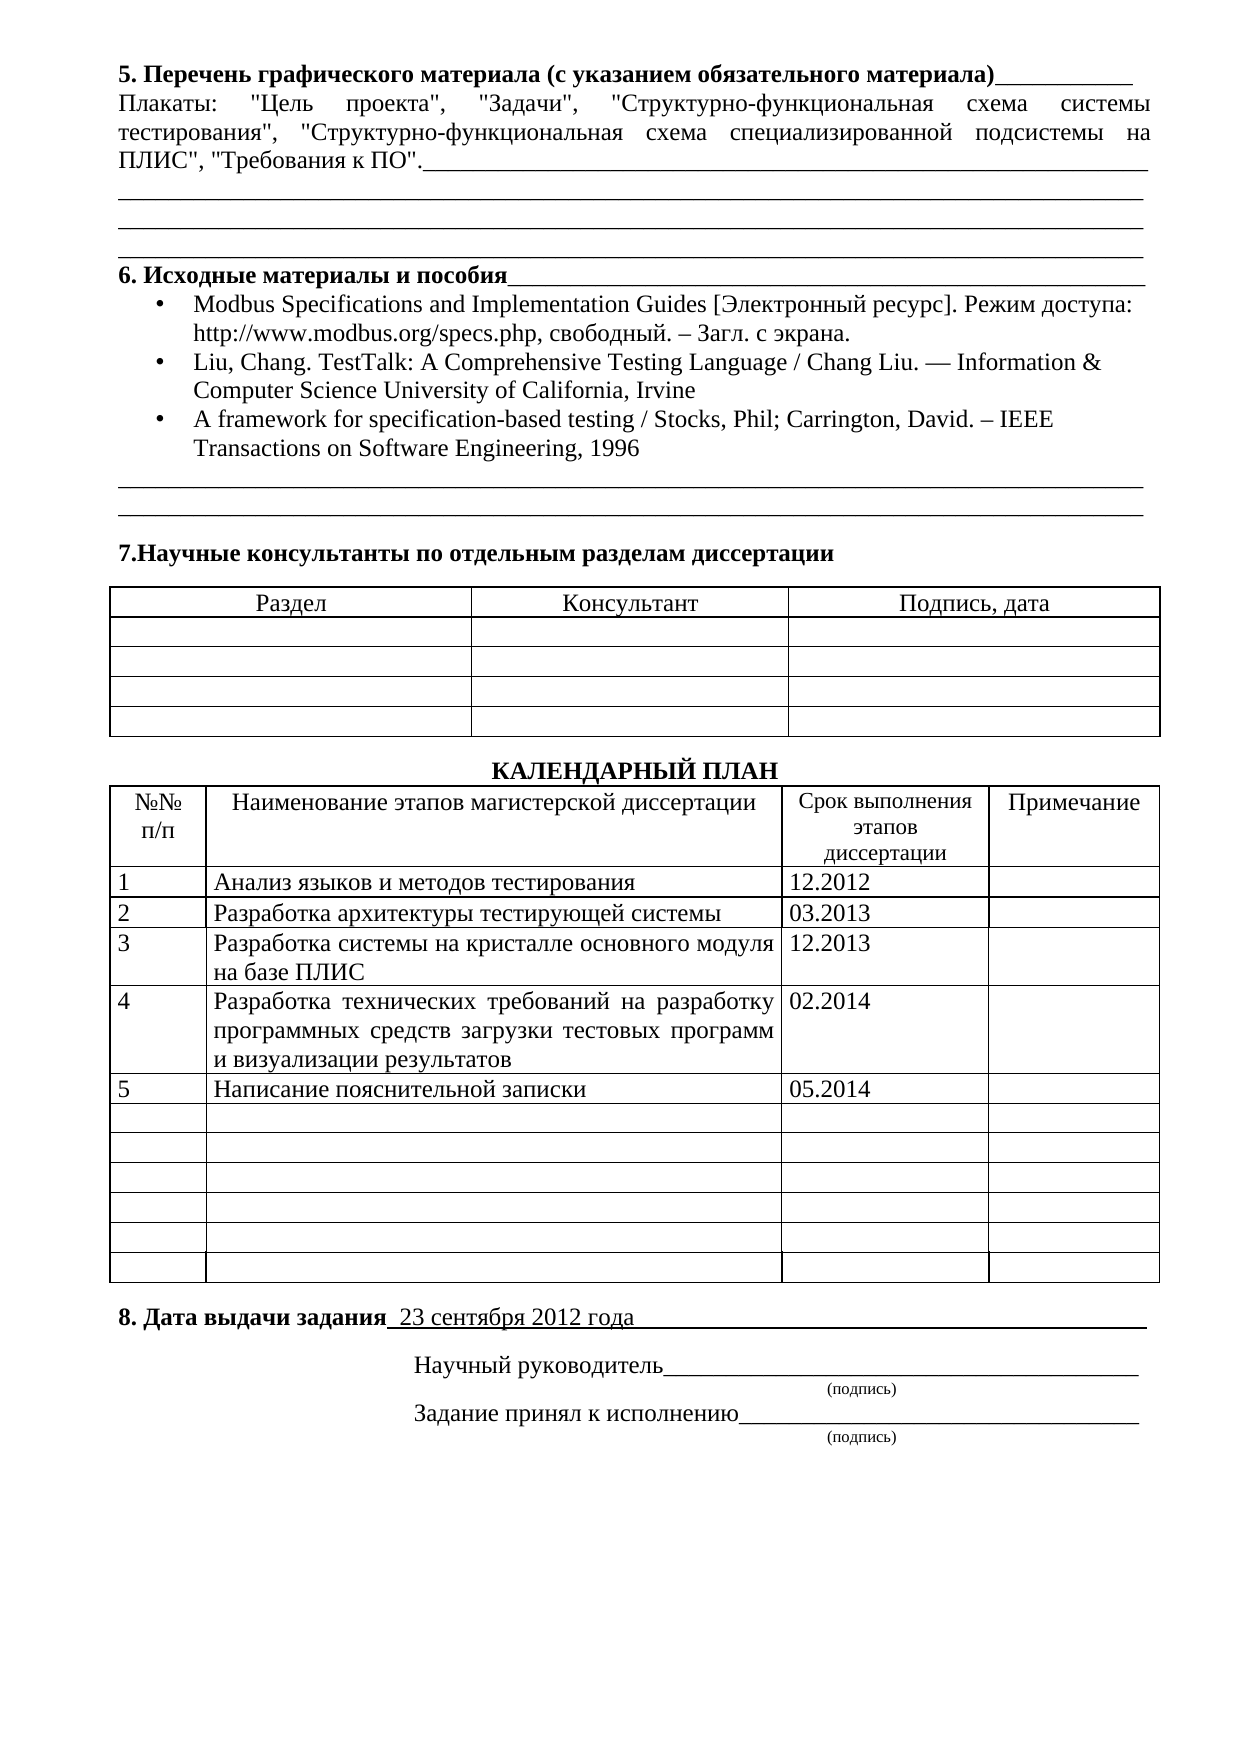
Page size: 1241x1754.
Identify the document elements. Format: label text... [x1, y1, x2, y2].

table_header Консультант [472, 588, 788, 616]
table_cell 2 [111, 898, 205, 926]
text __________________________________________________________________________________ [118, 490, 1152, 519]
table_cell [990, 1253, 1159, 1282]
table_header Наименование этапов магистерской диссертации [207, 787, 781, 866]
text __________________________________________________________________________________ [118, 203, 1152, 232]
table_cell 3 [111, 928, 206, 985]
text 7.Научные консультанты по отдельным разделам диссертации [118, 538, 1152, 567]
table_cell [207, 1104, 781, 1132]
text 8. Дата выдачи задания 23 сентября 2012 года [118, 1302, 1152, 1331]
text (подпись) [118, 1379, 1152, 1398]
table_cell [989, 1163, 1159, 1192]
table_cell [111, 707, 471, 736]
table_cell 1 [111, 867, 205, 896]
text Научный руководитель______________________________________ [118, 1350, 1152, 1379]
table_cell [207, 1133, 781, 1162]
list A framework for specification-based testing / Stocks, Phil; Carrington, David. – IEEE Transactions on Software Engineering, 1996 [156, 404, 1152, 462]
table_cell Написание пояснительной записки [207, 1074, 781, 1102]
table_cell [989, 928, 1159, 985]
table_cell [789, 647, 1159, 676]
table_cell [207, 1223, 781, 1251]
table_cell [207, 1163, 781, 1192]
table_cell [111, 677, 471, 706]
text __________________________________________________________________________________ [118, 174, 1152, 203]
text Плакаты: "Цель проекта", "Задачи", "Структурно-функциональная схема системы тестирования", "Структурно-функциональная схема специализированной подсистемы на ПЛИС", "Требования к ПО".__________________________________________________________ [118, 88, 1152, 174]
table_cell [990, 867, 1159, 896]
table_cell [782, 1223, 988, 1251]
table_cell [989, 986, 1159, 1073]
text 5. Перечень графического материала (с указанием обязательного материала)___________ [118, 59, 1152, 88]
table_cell 05.2014 [782, 1074, 988, 1102]
table_cell [207, 1253, 781, 1282]
table_cell Разработка технических требований на разработку программных средств загрузки тестовых программ и визуализации результатов [207, 986, 781, 1073]
table_cell [111, 1104, 206, 1132]
text КАЛЕНДАРНЫЙ ПЛАН [118, 756, 1152, 785]
table_cell [989, 1133, 1159, 1162]
table_cell [989, 1104, 1159, 1132]
table_header №№ п/п [111, 787, 205, 866]
table_cell [782, 1163, 988, 1192]
list Modbus Specifications and Implementation Guides [Электронный ресурс]. Режим доступа: http://www.modbus.org/specs.php, свободный. – Загл. с экрана. [156, 289, 1152, 347]
table_cell Анализ языков и методов тестирования [207, 867, 781, 896]
table_cell 12.2012 [783, 867, 988, 896]
text __________________________________________________________________________________ [118, 232, 1152, 260]
table_cell [472, 647, 788, 676]
text __________________________________________________________________________________ [118, 462, 1152, 490]
table_header Срок выполнения этапов диссертации [783, 787, 988, 866]
table_cell [989, 1223, 1159, 1251]
table_cell [782, 1133, 988, 1162]
table_cell 02.2014 [782, 986, 988, 1073]
table_cell [472, 618, 788, 646]
table_cell [782, 1193, 988, 1222]
text Задание принял к исполнению________________________________ [118, 1398, 1152, 1427]
table_cell [789, 677, 1159, 706]
table_cell [472, 677, 788, 706]
table_header Подпись, дата [789, 588, 1159, 616]
table_cell [111, 1163, 206, 1192]
table_cell [111, 1133, 206, 1162]
table_cell [989, 1074, 1159, 1102]
table_cell [111, 647, 471, 676]
table_cell [207, 1193, 781, 1222]
table_cell [989, 1193, 1159, 1222]
table_cell [111, 1253, 205, 1282]
table_cell [789, 618, 1159, 646]
table_header Примечание [990, 787, 1159, 866]
table_cell Разработка архитектуры тестирующей системы [207, 898, 781, 926]
table_header Раздел [111, 588, 471, 616]
table_cell [472, 707, 788, 736]
text 6. Исходные материалы и пособия___________________________________________________ [118, 260, 1152, 289]
table_cell 12.2013 [782, 928, 988, 985]
table_cell [782, 1104, 988, 1132]
table_cell 03.2013 [783, 898, 988, 926]
table_cell [783, 1253, 988, 1282]
list Liu, Chang. TestTalk: A Comprehensive Testing Language / Chang Liu. — Information & Computer Science University of California, Irvine [156, 347, 1152, 404]
table_cell [111, 618, 471, 646]
table_cell [789, 707, 1159, 736]
table_cell Разработка системы на кристалле основного модуля на базе ПЛИС [207, 928, 781, 985]
table_cell 5 [111, 1074, 206, 1102]
table_cell [990, 898, 1159, 926]
table_cell [111, 1223, 206, 1251]
table_cell [111, 1193, 206, 1222]
table_cell 4 [111, 986, 206, 1073]
text (подпись) [118, 1427, 1152, 1446]
